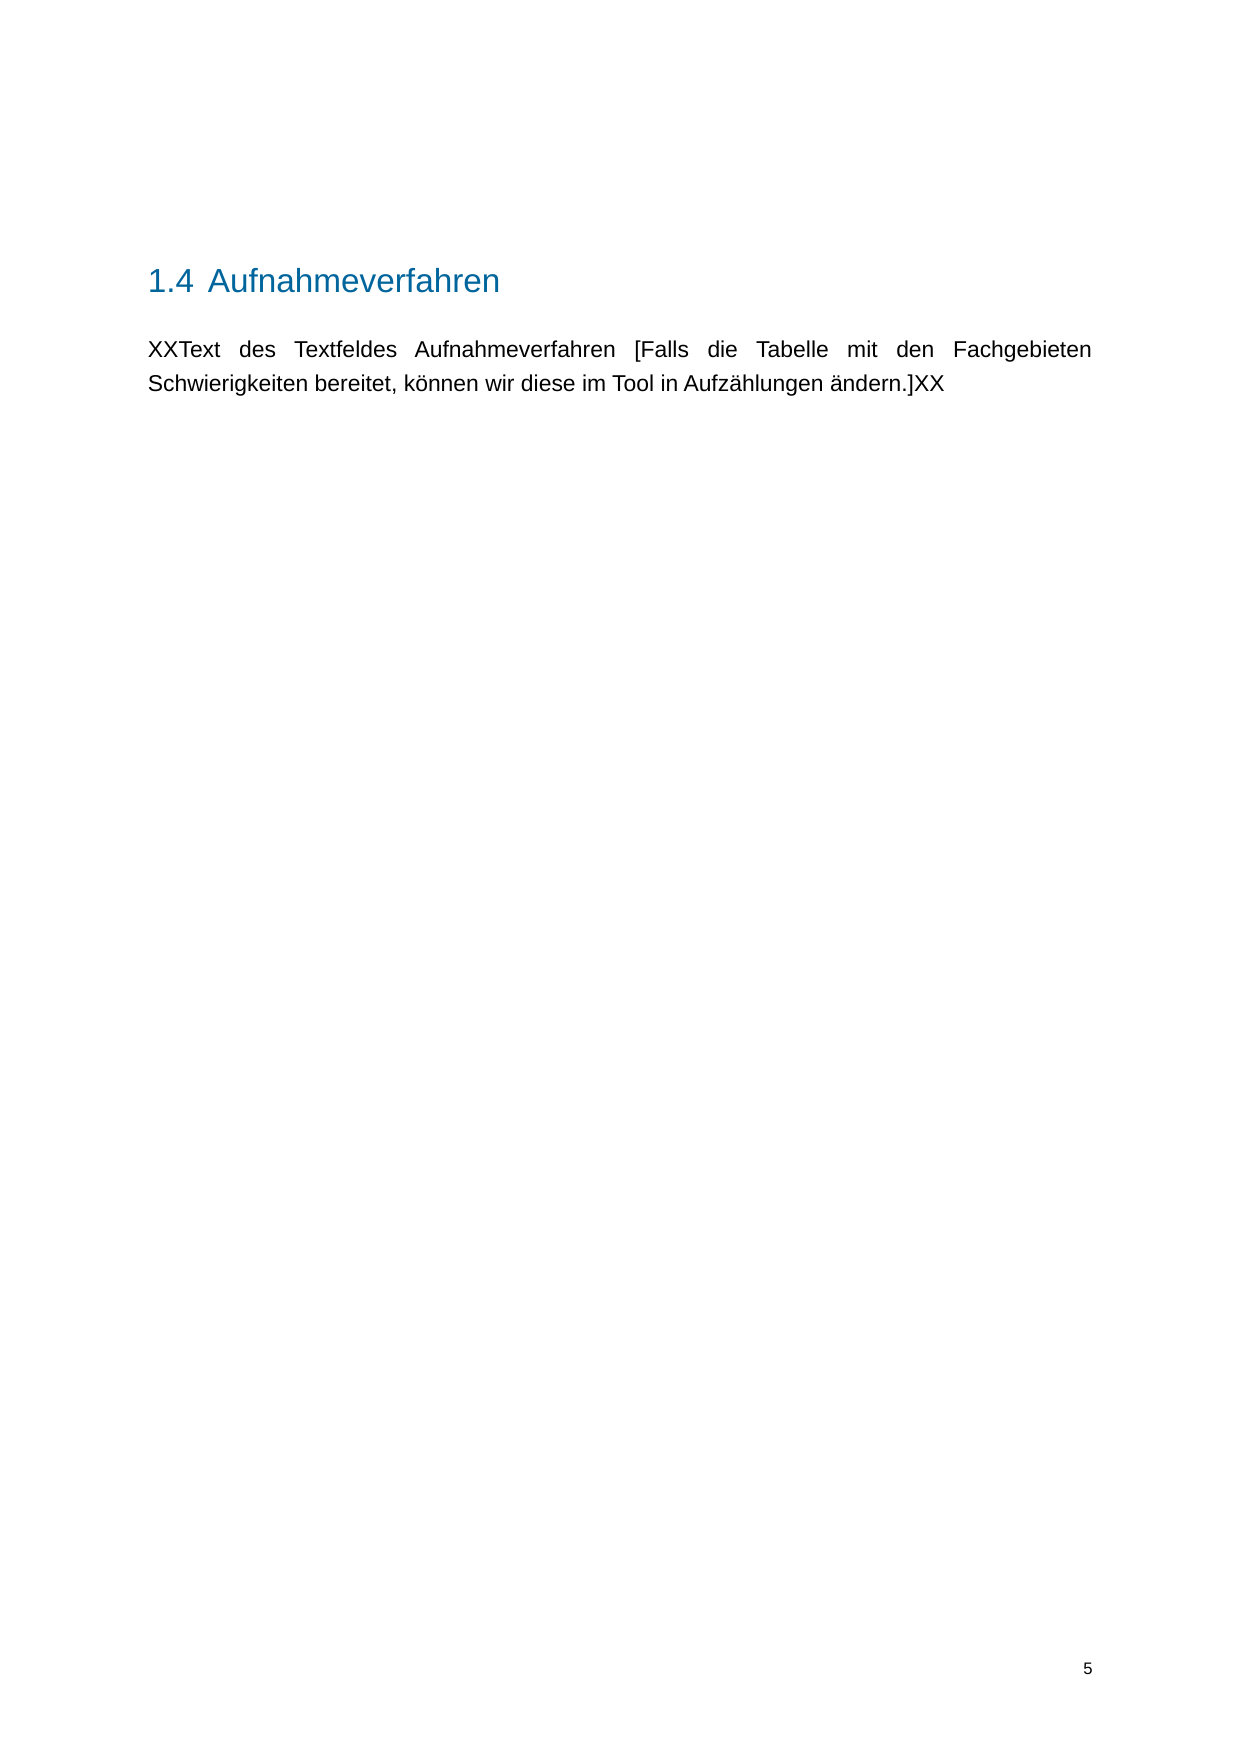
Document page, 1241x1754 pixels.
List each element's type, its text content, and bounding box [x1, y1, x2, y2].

subtitle Aufnahmeverfahren [148, 261, 1092, 300]
text XXText des Textfeldes Aufnahmeverfahren [Falls die Tabelle mit den Fachgebieten Schwierigkeiten bereitet, können wir diese im Tool in Aufzählungen ändern.]XX [148, 336, 1092, 397]
